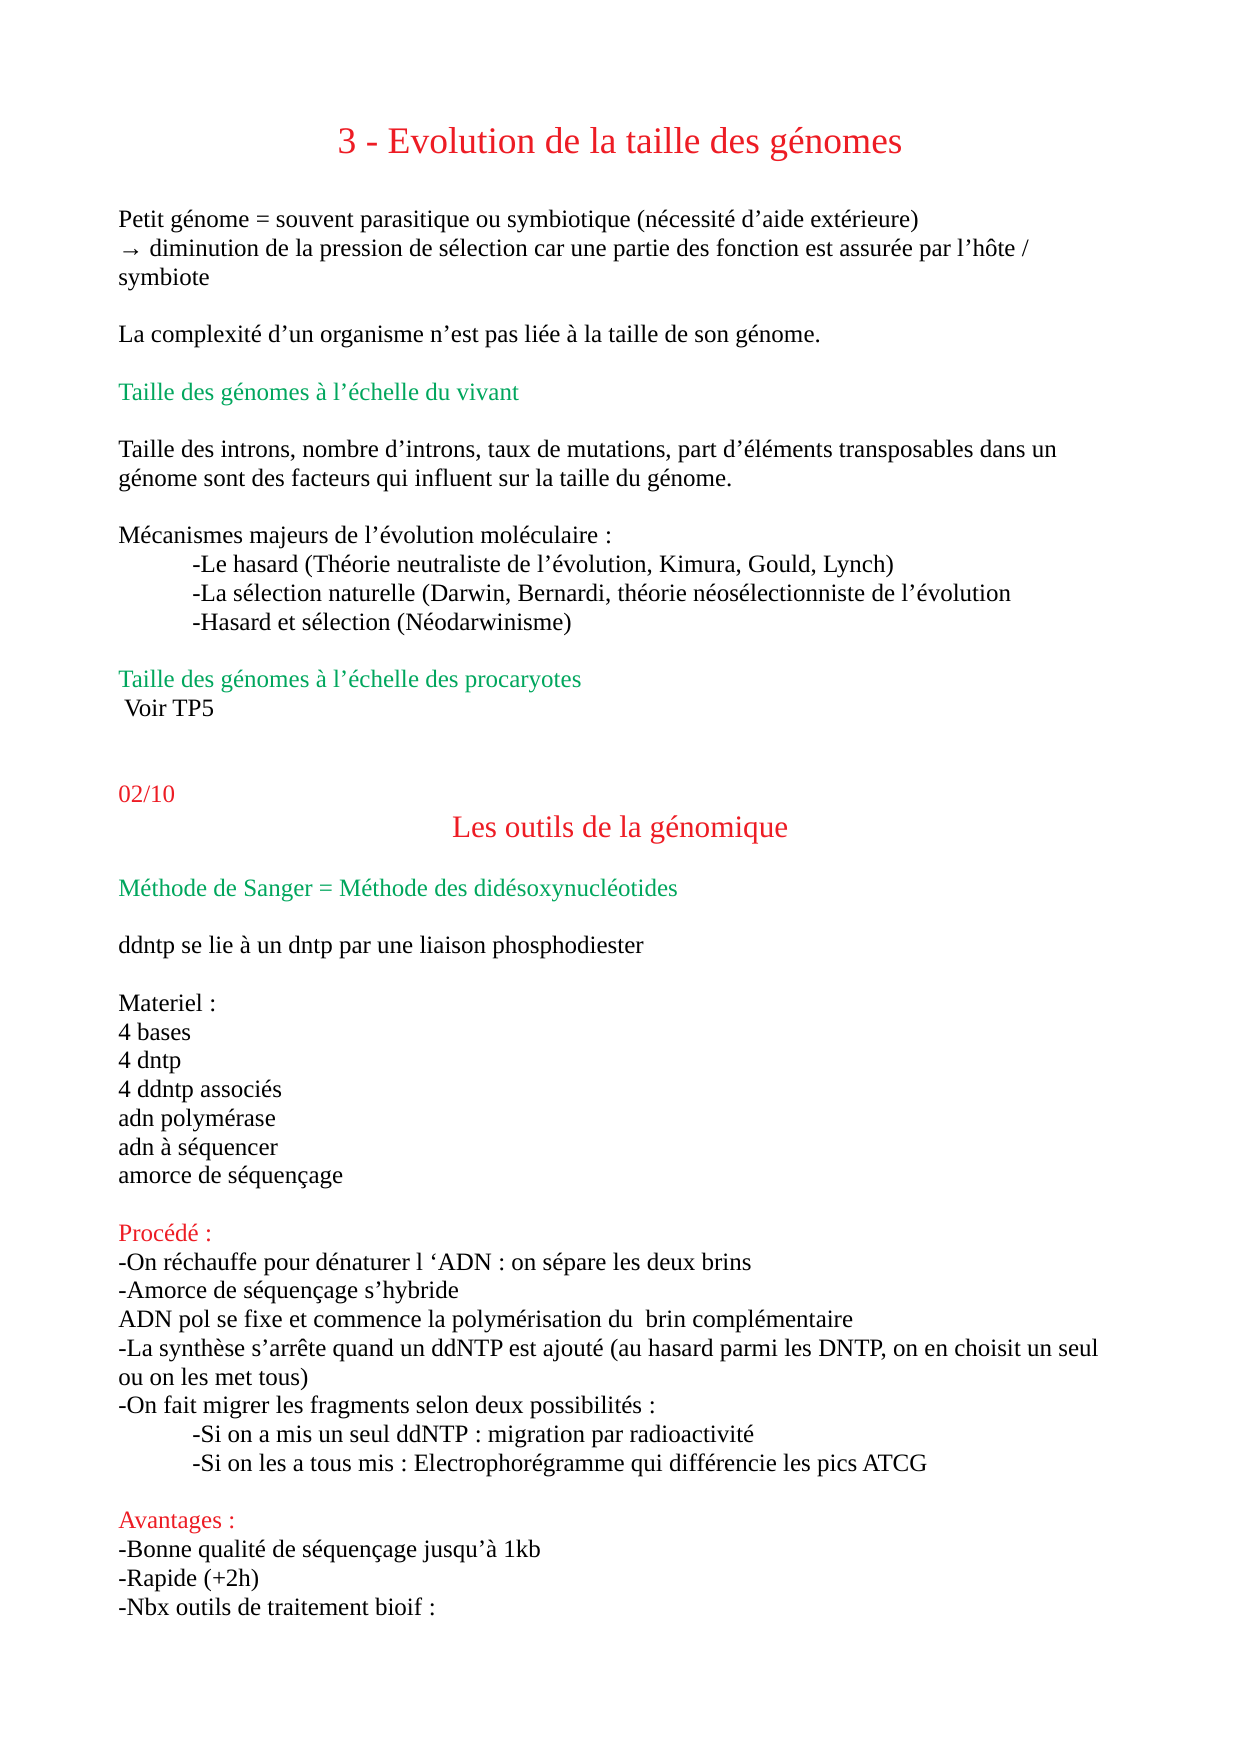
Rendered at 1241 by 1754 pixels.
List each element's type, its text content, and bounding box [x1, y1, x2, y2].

text 4 ddntp associés [118, 1074, 1122, 1103]
text Mécanismes majeurs de l’évolution moléculaire : [118, 521, 1122, 549]
text -Si on a mis un seul ddNTP : migration par radioactivité [118, 1419, 1122, 1448]
text adn polymérase [118, 1103, 1122, 1132]
text Méthode de Sanger = Méthode des didésoxynucléotides [118, 873, 1122, 902]
text 4 bases [118, 1017, 1122, 1045]
text Voir TP5 [118, 693, 1122, 722]
text Les outils de la génomique [118, 808, 1122, 844]
text -La sélection naturelle (Darwin, Bernardi, théorie néosélectionniste de l’évolution [118, 578, 1122, 607]
text Taille des génomes à l’échelle du vivant [118, 377, 1122, 406]
text -Hasard et sélection (Néodarwinisme) [118, 607, 1122, 636]
text ddntp se lie à un dntp par une liaison phosphodiester [118, 930, 1122, 959]
text -Amorce de séquençage s’hybride [118, 1275, 1122, 1304]
text -On réchauffe pour dénaturer l ‘ADN : on sépare les deux brins [118, 1247, 1122, 1275]
text → diminution de la pression de sélection car une partie des fonction est assurée par l’hôte / symbiote [118, 233, 1122, 291]
text 3 - Evolution de la taille des génomes [118, 118, 1122, 161]
text -Si on les a tous mis : Electrophorégramme qui différencie les pics ATCG [118, 1448, 1122, 1477]
text ADN pol se fixe et commence la polymérisation du brin complémentaire [118, 1304, 1122, 1333]
text -La synthèse s’arrête quand un ddNTP est ajouté (au hasard parmi les DNTP, on en choisit un seul ou on les met tous) [118, 1333, 1122, 1390]
text La complexité d’un organisme n’est pas liée à la taille de son génome. [118, 319, 1122, 348]
text Petit génome = souvent parasitique ou symbiotique (nécessité d’aide extérieure) [118, 204, 1122, 233]
text -Le hasard (Théorie neutraliste de l’évolution, Kimura, Gould, Lynch) [118, 549, 1122, 578]
text Materiel : [118, 988, 1122, 1017]
text amorce de séquençage [118, 1160, 1122, 1189]
text -On fait migrer les fragments selon deux possibilités : [118, 1390, 1122, 1419]
text Taille des introns, nombre d’introns, taux de mutations, part d’éléments transposables dans un génome sont des facteurs qui influent sur la taille du génome. [118, 434, 1122, 492]
text -Nbx outils de traitement bioif : [118, 1592, 1122, 1620]
text Avantages : [118, 1505, 1122, 1534]
text adn à séquencer [118, 1132, 1122, 1160]
text -Bonne qualité de séquençage jusqu’à 1kb [118, 1534, 1122, 1563]
text 02/10 [118, 779, 1122, 808]
text Procédé : [118, 1218, 1122, 1247]
text -Rapide (+2h) [118, 1563, 1122, 1592]
text 4 dntp [118, 1045, 1122, 1074]
text Taille des génomes à l’échelle des procaryotes [118, 664, 1122, 693]
